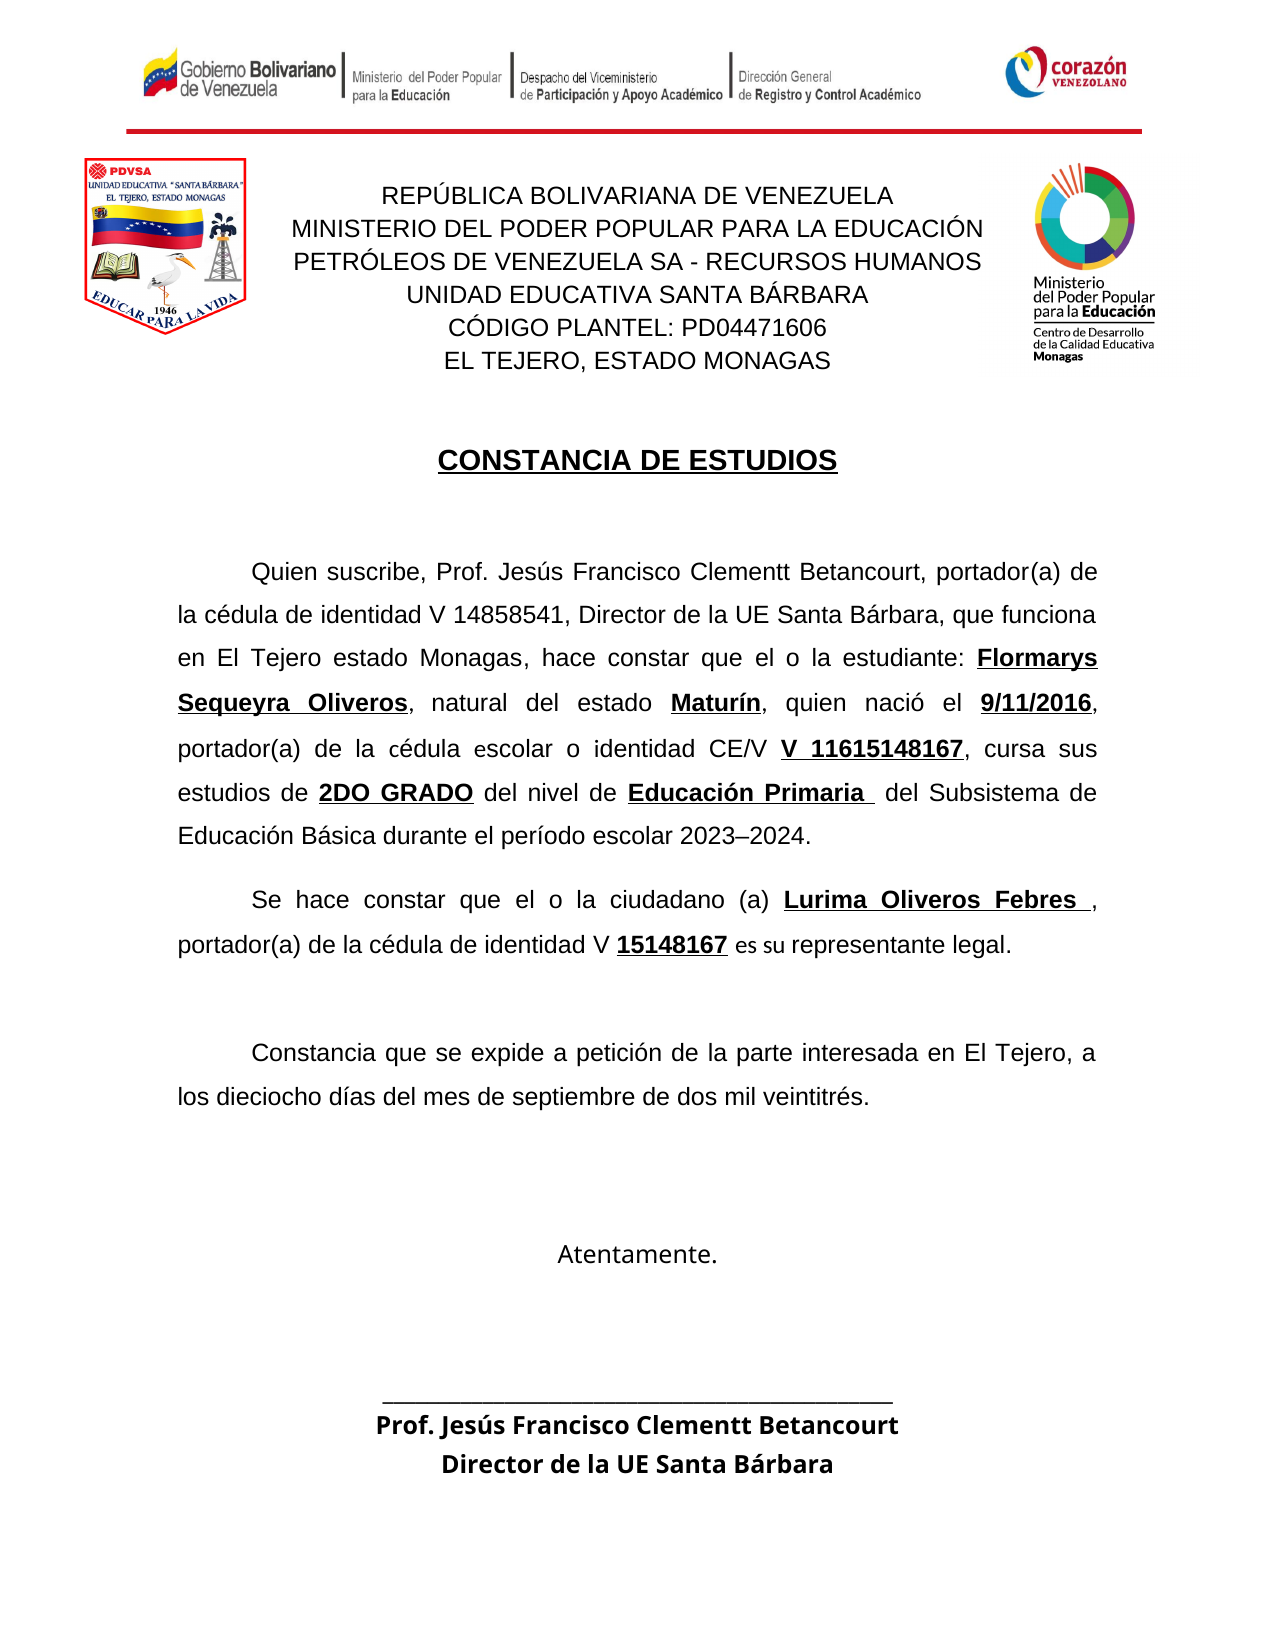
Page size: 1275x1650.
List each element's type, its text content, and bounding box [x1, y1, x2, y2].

text Se hace constar que el o la ciudadano (a) Lurima Oliveros Febres , portador(a) de la cédula de identidad V 15148167 es su representante legal. [177, 885, 1098, 959]
subtitle MINISTERIO DEL PODER POPULAR PARA LA EDUCACIÓN [252, 214, 978, 242]
text CÓDIGO PLANTEL: PD04471606 [177, 313, 978, 341]
text Atentamente. [177, 1237, 1098, 1271]
picture [79, 158, 252, 335]
picture [126, 11, 1142, 134]
text ______________________________________________ [177, 1373, 1098, 1407]
picture [978, 153, 1200, 377]
text Director de la UE Santa Bárbara [177, 1447, 1098, 1481]
text Quien suscribe, Prof. Jesús Francisco Clementt Betancourt, portador(a) de la cédula de identidad V 14858541, Director de la UE Santa Bárbara, que funciona en El Tejero estado Monagas, hace constar que el o la estudiante: Flormarys Sequeyra Oliveros, natural del estado Maturín, quien nació el 9/11/2016, portador(a) de la cédula escolar o identidad CE/V V 11615148167, cursa sus estudios de 2DO GRADO del nivel de Educación Primaria del Subsistema de Educación Básica durante el período escolar 2023–2024. [177, 557, 1098, 849]
text EL TEJERO, ESTADO MONAGAS [177, 346, 978, 374]
subtitle REPÚBLICA BOLIVARIANA DE VENEZUELA [252, 181, 978, 209]
subtitle CONSTANCIA DE ESTUDIOS [177, 443, 1098, 476]
subtitle PETRÓLEOS DE VENEZUELA SA - RECURSOS HUMANOS [252, 247, 978, 275]
text Constancia que se expide a petición de la parte interesada en El Tejero, a los dieciocho días del mes de septiembre de dos mil veintitrés. [177, 1038, 1098, 1110]
text Prof. Jesús Francisco Clementt Betancourt [177, 1407, 1098, 1441]
text UNIDAD EDUCATIVA SANTA BÁRBARA [252, 280, 978, 308]
